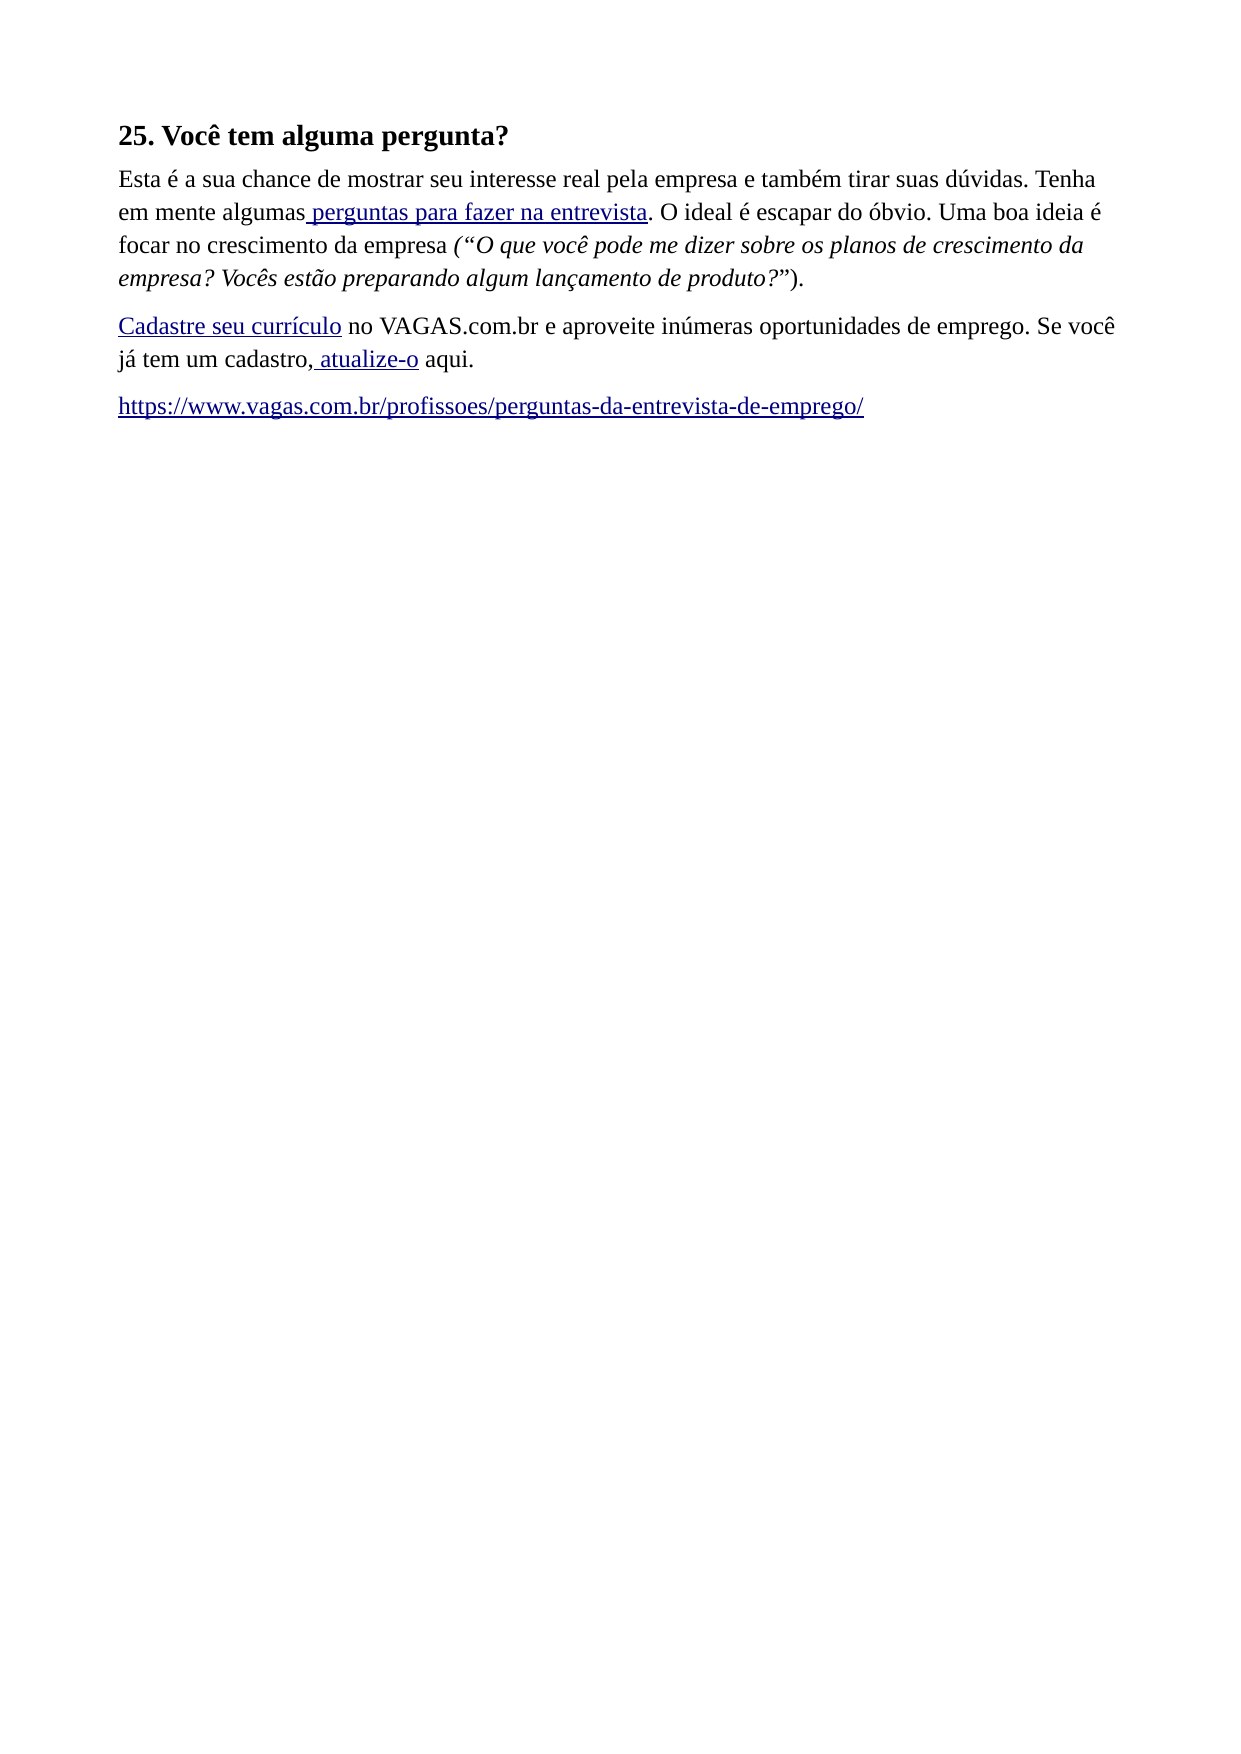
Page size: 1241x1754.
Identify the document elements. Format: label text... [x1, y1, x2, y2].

text Cadastre seu currículo no VAGAS.com.br e aproveite inúmeras oportunidades de emprego. Se você já tem um cadastro, atualize-o aqui. [118, 311, 1122, 373]
text https://www.vagas.com.br/profissoes/perguntas-da-entrevista-de-emprego/ [118, 391, 1122, 420]
subtitle 25. Você tem alguma pergunta? [118, 118, 1122, 152]
text Esta é a sua chance de mostrar seu interesse real pela empresa e também tirar suas dúvidas. Tenha em mente algumas perguntas para fazer na entrevista. O ideal é escapar do óbvio. Uma boa ideia é focar no crescimento da empresa (“O que você pode me dizer sobre os planos de crescimento da empresa? Vocês estão preparando algum lançamento de produto?”). [118, 164, 1122, 292]
